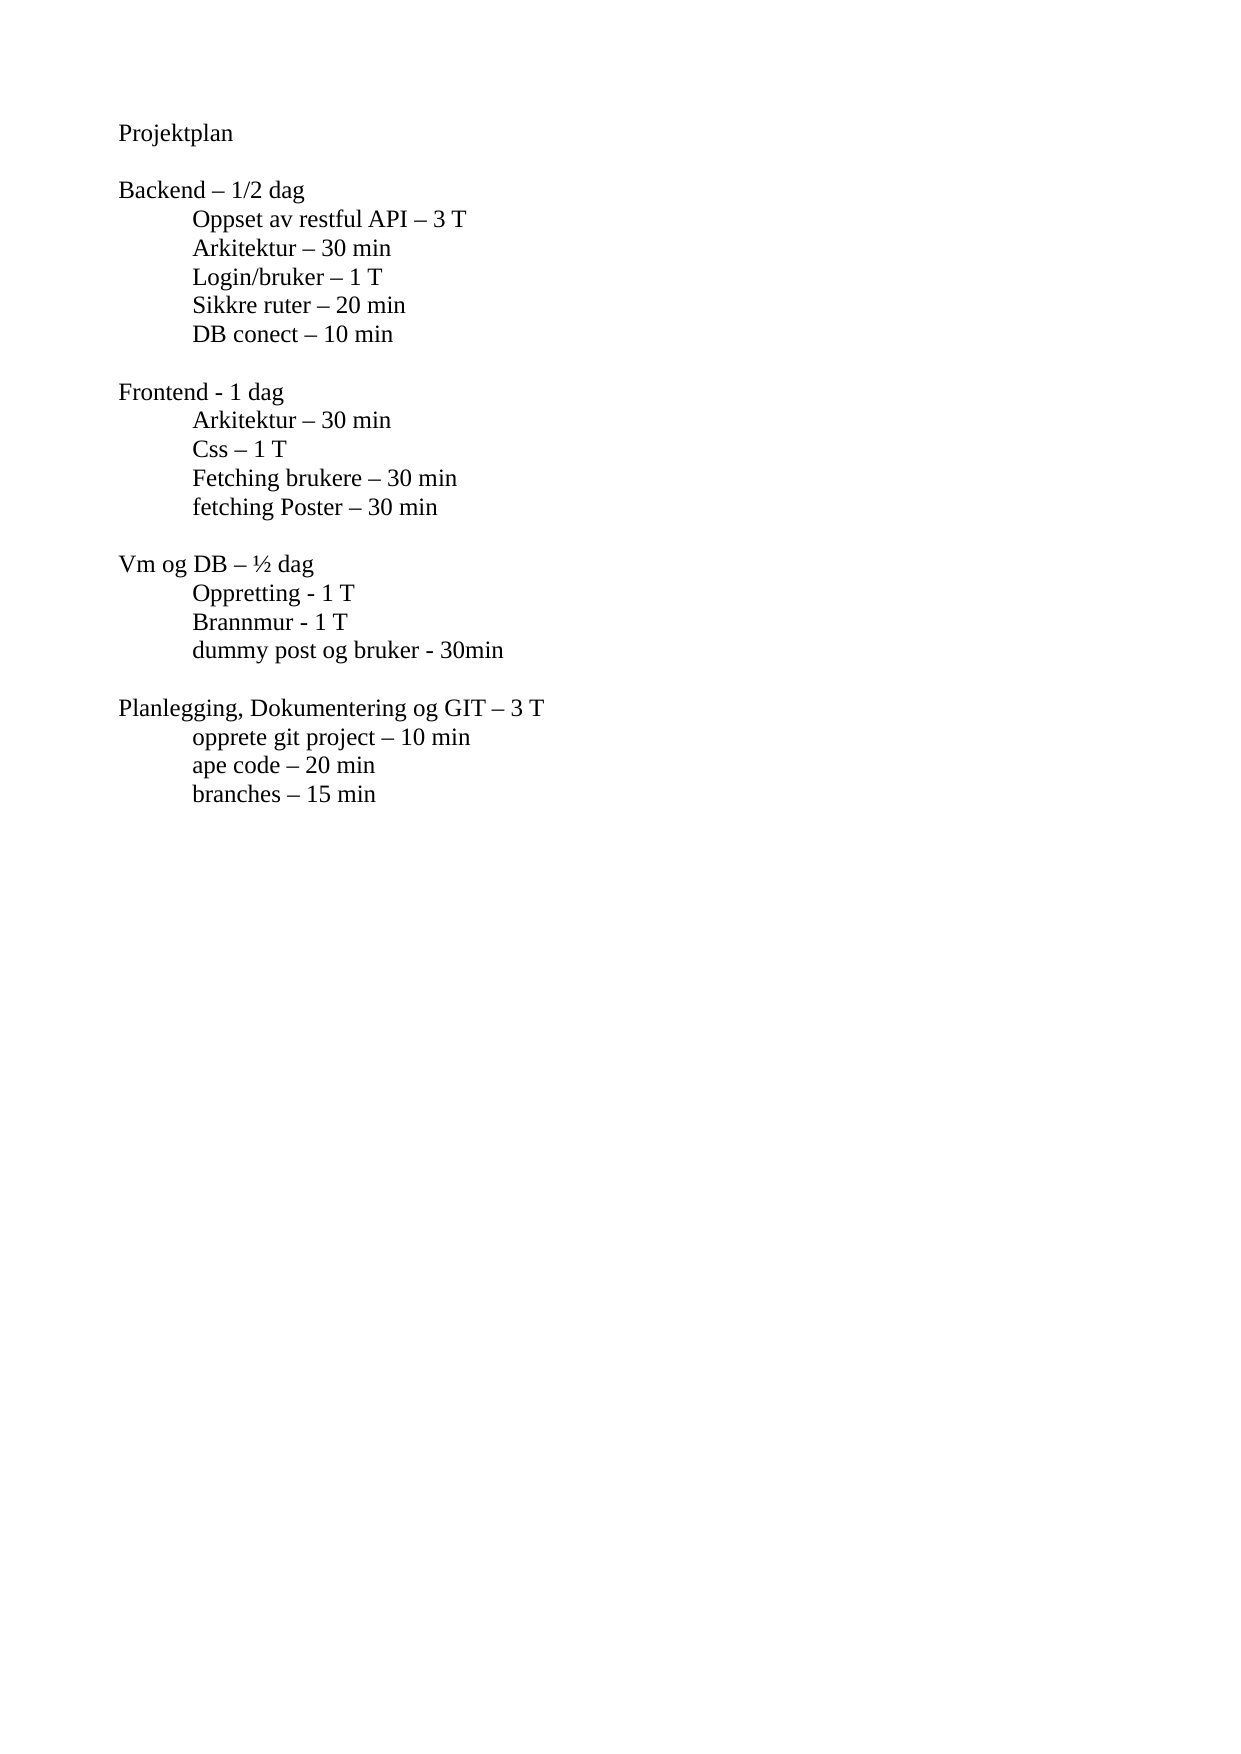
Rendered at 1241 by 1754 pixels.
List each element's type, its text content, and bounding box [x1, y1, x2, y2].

text Oppset av restful API – 3 T [118, 204, 1122, 233]
text Projektplan Backend – 1/2 dag [118, 118, 1122, 204]
text Sikkre ruter – 20 min [118, 291, 1122, 319]
text Oppretting - 1 T [118, 578, 1122, 607]
text Arkitektur – 30 min [118, 233, 1122, 262]
text ape code – 20 min [118, 751, 1122, 779]
text opprete git project – 10 min [118, 722, 1122, 751]
text Vm og DB – ½ dag [118, 549, 1122, 578]
text Css – 1 T [118, 434, 1122, 463]
text Brannmur - 1 T [118, 607, 1122, 636]
text DB conect – 10 min Frontend - 1 dag [118, 319, 1122, 406]
text Arkitektur – 30 min [118, 406, 1122, 434]
text fetching Poster – 30 min [118, 492, 1122, 521]
text branches – 15 min [118, 779, 1122, 808]
text Login/bruker – 1 T [118, 262, 1122, 291]
text Fetching brukere – 30 min [118, 463, 1122, 492]
text Planlegging, Dokumentering og GIT – 3 T [118, 693, 1122, 722]
text dummy post og bruker - 30min [118, 636, 1122, 664]
